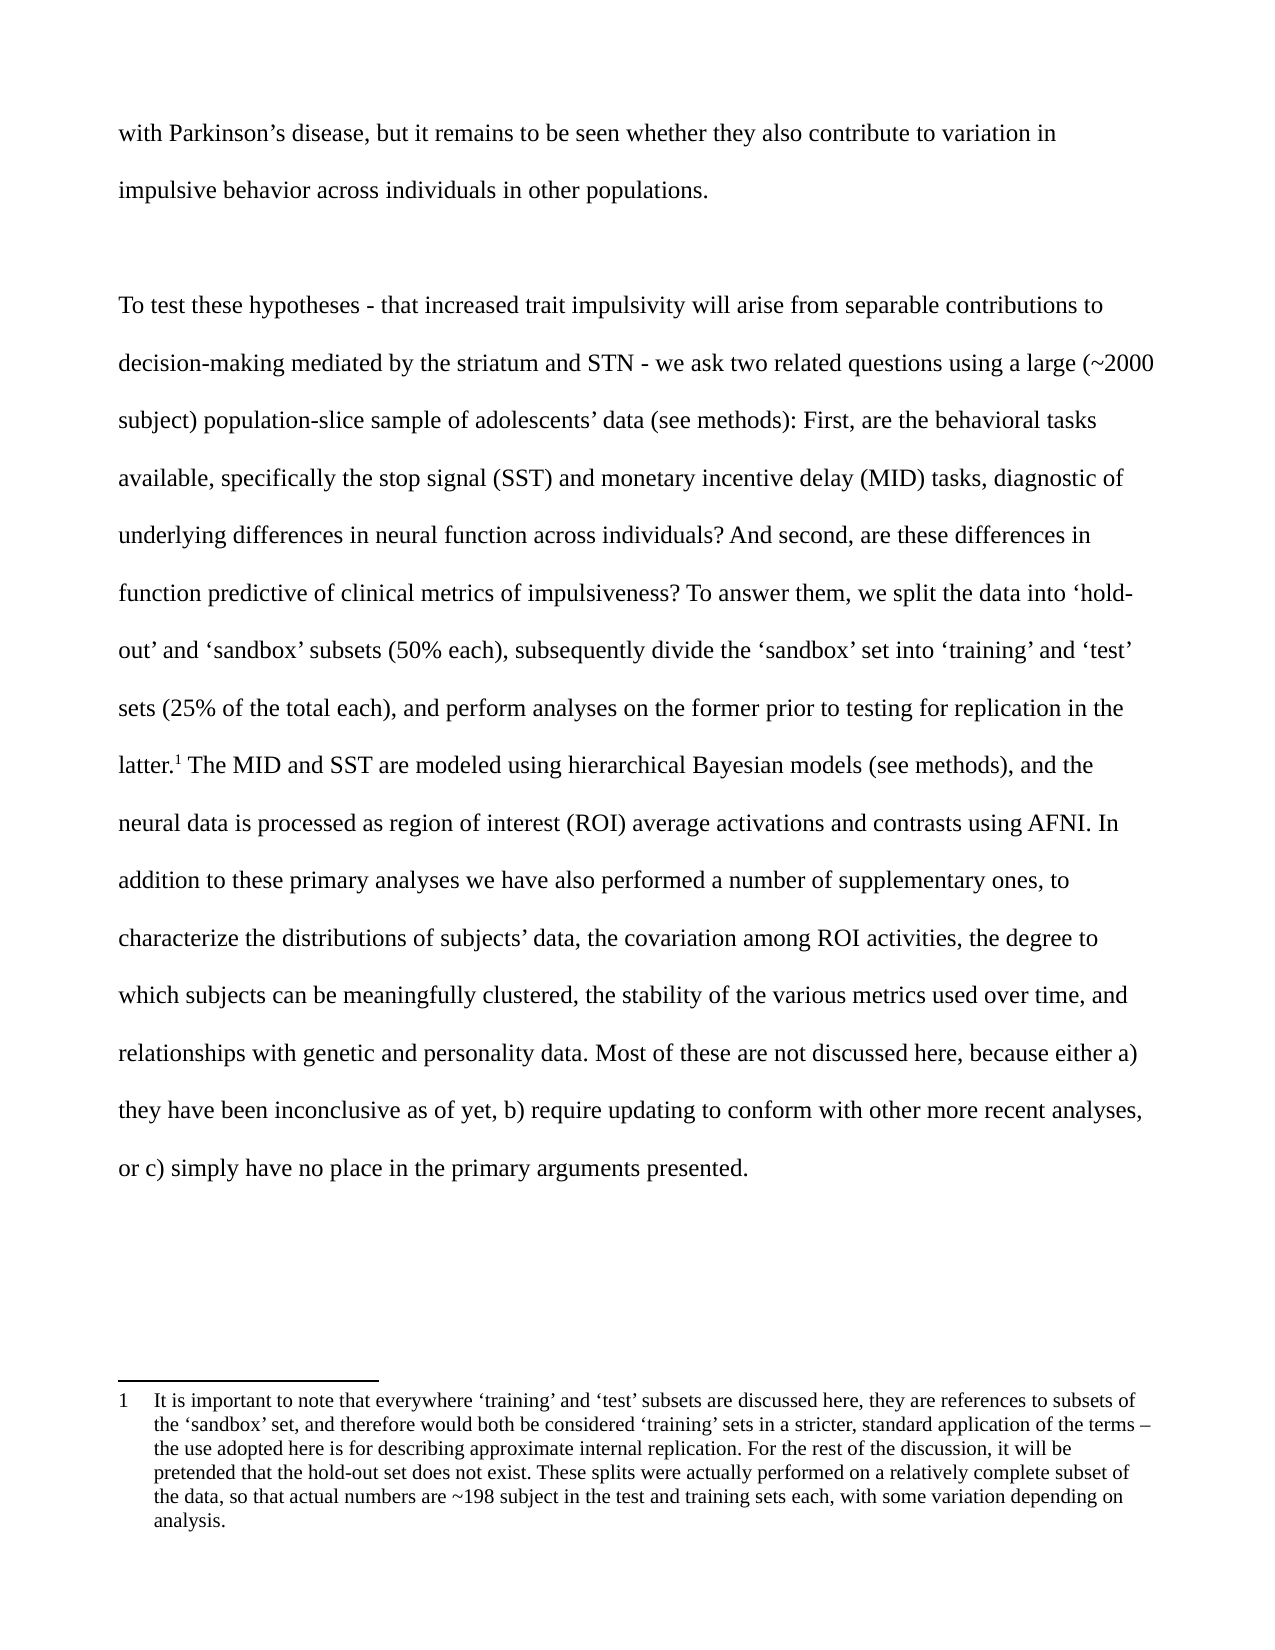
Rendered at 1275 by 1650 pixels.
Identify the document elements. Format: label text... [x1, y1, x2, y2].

text with Parkinson’s disease, but it remains to be seen whether they also contribute to variation in impulsive behavior across individuals in other populations. [118, 118, 1157, 204]
text To test these hypotheses - that increased trait impulsivity will arise from separable contributions to decision-making mediated by the striatum and STN - we ask two related questions using a large (~2000 subject) population-slice sample of adolescents’ data (see methods): First, are the behavioral tasks available, specifically the stop signal (SST) and monetary incentive delay (MID) tasks, diagnostic of underlying differences in neural function across individuals? And second, are these differences in function predictive of clinical metrics of impulsiveness? To answer them, we split the data into ‘hold-out’ and ‘sandbox’ subsets (50% each), subsequently divide the ‘sandbox’ set into ‘training’ and ‘test’ sets (25% of the total each), and perform analyses on the former prior to testing for replication in the latter. The MID and SST are modeled using hierarchical Bayesian models (see methods), and the neural data is processed as region of interest (ROI) average activations and contrasts using AFNI. In addition to these primary analyses we have also performed a number of supplementary ones, to characterize the distributions of subjects’ data, the covariation among ROI activities, the degree to which subjects can be meaningfully clustered, the stability of the various metrics used over time, and relationships with genetic and personality data. Most of these are not discussed here, because either a) they have been inconclusive as of yet, b) require updating to conform with other more recent analyses, or c) simply have no place in the primary arguments presented. [118, 291, 1157, 1182]
text It is important to note that everywhere ‘training’ and ‘test’ subsets are discussed here, they are references to subsets of the ‘sandbox’ set, and therefore would both be considered ‘training’ sets in a stricter, standard application of the terms – the use adopted here is for describing approximate internal replication. For the rest of the discussion, it will be pretended that the hold-out set does not exist. These splits were actually performed on a relatively complete subset of the data, so that actual numbers are ~198 subject in the test and training sets each, with some variation depending on analysis. [118, 1387, 1157, 1532]
